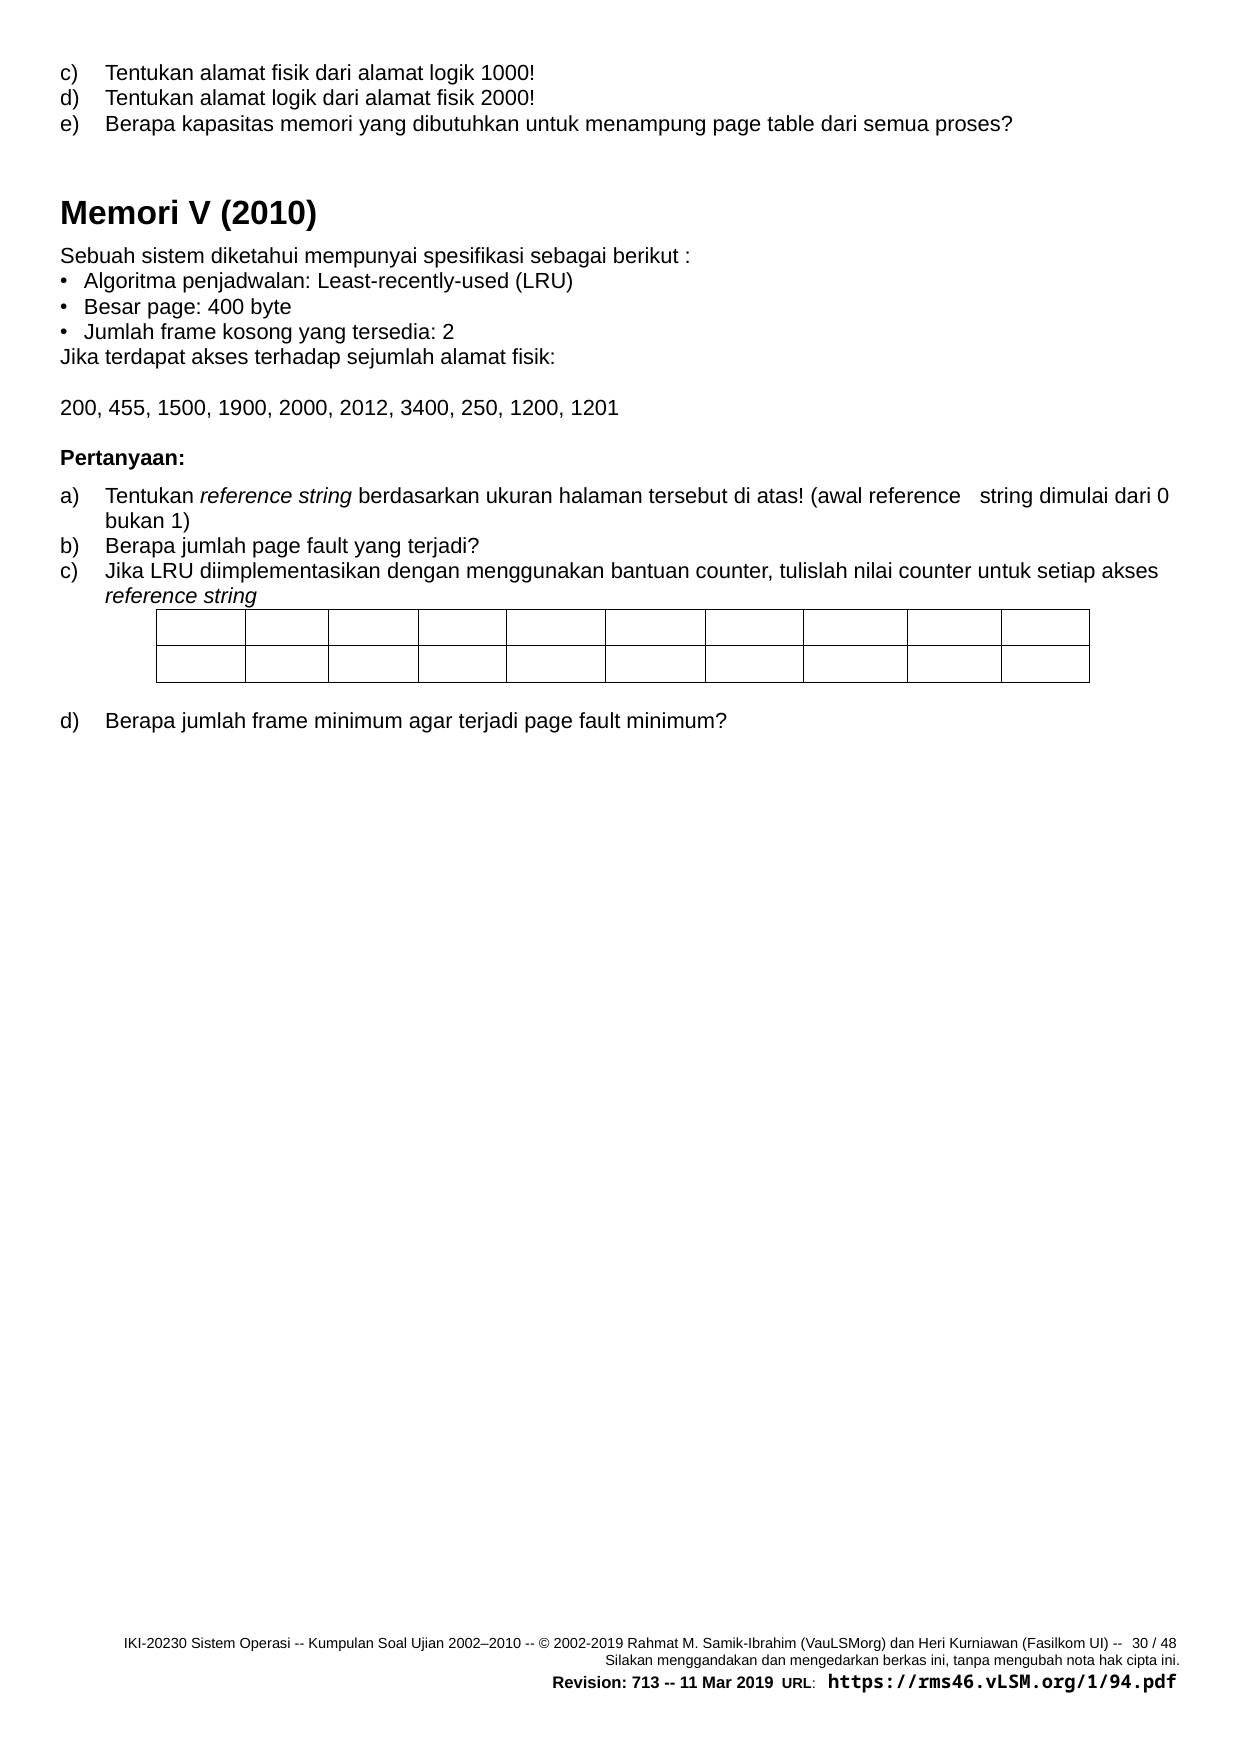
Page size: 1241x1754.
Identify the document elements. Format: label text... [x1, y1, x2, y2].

table_cell [804, 646, 907, 682]
list Tentukan alamat fisik dari alamat logik 1000! [60, 60, 1181, 85]
list Jumlah frame kosong yang tersedia: 2 [60, 319, 1181, 344]
table_cell [507, 646, 605, 682]
subtitle Memori V (2010) [60, 193, 1181, 231]
list Besar page: 400 byte [60, 294, 1181, 319]
table_cell [606, 646, 705, 682]
table_cell [157, 646, 245, 682]
table_header [507, 610, 605, 645]
table_cell [706, 646, 803, 682]
table_header [908, 610, 1001, 645]
list Algoritma penjadwalan: Least-recently-used (LRU) [60, 268, 1181, 294]
text Sebuah sistem diketahui mempunyai spesifikasi sebagai berikut : [60, 243, 1181, 268]
text Pertanyaan: [60, 445, 1181, 470]
table_cell [329, 646, 418, 682]
list Berapa jumlah page fault yang terjadi? [60, 533, 1181, 558]
text 200, 455, 1500, 1900, 2000, 2012, 3400, 250, 1200, 1201 [60, 394, 1181, 420]
table_header [246, 610, 328, 645]
list Berapa kapasitas memori yang dibutuhkan untuk menampung page table dari semua proses? [60, 110, 1181, 136]
table_header [606, 610, 705, 645]
list Berapa jumlah frame minimum agar terjadi page fault minimum? [60, 707, 1181, 733]
list Tentukan alamat logik dari alamat fisik 2000! [60, 85, 1181, 110]
table_cell [419, 646, 506, 682]
list Tentukan reference string berdasarkan ukuran halaman tersebut di atas! (awal reference string dimulai dari 0 bukan 1) [60, 483, 1181, 533]
table_cell [908, 646, 1001, 682]
table_header [419, 610, 506, 645]
table_header [1002, 610, 1089, 645]
text Jika terdapat akses terhadap sejumlah alamat fisik: [60, 344, 1181, 369]
list Jika LRU diimplementasikan dengan menggunakan bantuan counter, tulislah nilai counter untuk setiap akses reference string [60, 558, 1181, 609]
table_header [804, 610, 907, 645]
table_cell [1002, 646, 1089, 682]
table_header [157, 610, 245, 645]
table_cell [246, 646, 328, 682]
table_header [329, 610, 418, 645]
table_header [706, 610, 803, 645]
